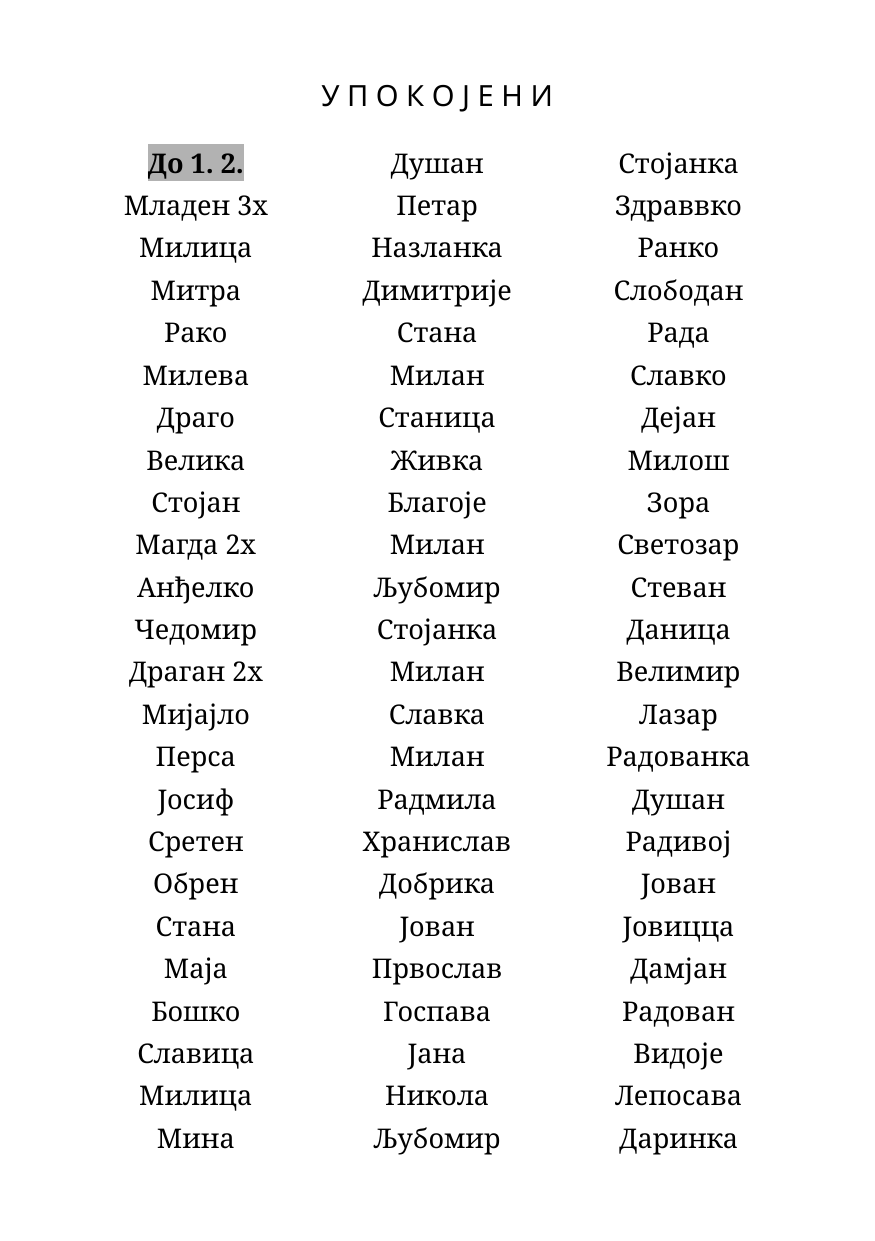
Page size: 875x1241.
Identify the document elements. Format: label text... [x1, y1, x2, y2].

text Хранислав [316, 822, 557, 859]
text Радивој [557, 822, 799, 859]
text Петар [316, 187, 557, 223]
text Милан [316, 653, 557, 690]
text Стеван [557, 568, 799, 605]
text Првослав [316, 950, 557, 987]
text Стојанка [316, 611, 557, 647]
text Лепосава [557, 1077, 799, 1114]
text Дејан [557, 398, 799, 435]
text Перса [75, 738, 316, 774]
text Анђелко [75, 568, 316, 605]
text Љубомир [316, 1119, 557, 1156]
text Маја [75, 950, 316, 987]
text Милица [75, 229, 316, 266]
text Бошко [75, 992, 316, 1029]
text Душан [557, 780, 799, 817]
text Никола [316, 1077, 557, 1114]
text Велика [75, 441, 316, 478]
text Сретен [75, 822, 316, 859]
text Стана [316, 314, 557, 351]
text Младен 3x [75, 187, 316, 223]
text Радмила [316, 780, 557, 817]
text Мијајло [75, 695, 316, 732]
text Јован [557, 865, 799, 902]
text Драго [75, 398, 316, 435]
text Обрен [75, 865, 316, 902]
text Милан [316, 738, 557, 774]
text Радован [557, 992, 799, 1029]
text Славка [316, 695, 557, 732]
text Велимир [557, 653, 799, 690]
text Живка [316, 441, 557, 478]
text Милица [75, 1077, 316, 1114]
text Дамјан [557, 950, 799, 987]
text Рако [75, 314, 316, 351]
text До 1. 2. [75, 144, 316, 181]
text Јана [316, 1034, 557, 1071]
text Госпава [316, 992, 557, 1029]
text Стана [75, 907, 316, 944]
text Митра [75, 271, 316, 308]
text Драган 2х [75, 653, 316, 690]
text Љубомир [316, 568, 557, 605]
text Милева [75, 356, 316, 393]
text Ранко [557, 229, 799, 266]
text Душан [316, 144, 557, 181]
text Лазар [557, 695, 799, 732]
text Чедомир [75, 611, 316, 647]
text Милан [316, 356, 557, 393]
text Станица [316, 398, 557, 435]
text Зора [557, 483, 799, 520]
text Рада [557, 314, 799, 351]
text Видоје [557, 1034, 799, 1071]
text Славица [75, 1034, 316, 1071]
text Даница [557, 611, 799, 647]
text Милан [316, 526, 557, 563]
text Назланка [316, 229, 557, 266]
text Добрика [316, 865, 557, 902]
text Радованка [557, 738, 799, 774]
text Јован [316, 907, 557, 944]
text Здраввко [557, 187, 799, 223]
text Светозар [557, 526, 799, 563]
text Славко [557, 356, 799, 393]
text Стојанка [557, 144, 799, 181]
text Димитрије [316, 271, 557, 308]
text Слободан [557, 271, 799, 308]
text Стојан [75, 483, 316, 520]
text Благоје [316, 483, 557, 520]
text Јосиф [75, 780, 316, 817]
text Магда 2х [75, 526, 316, 563]
text Мина [75, 1119, 316, 1156]
text Даринка [557, 1119, 799, 1156]
text Милош [557, 441, 799, 478]
text Јовицца [557, 907, 799, 944]
